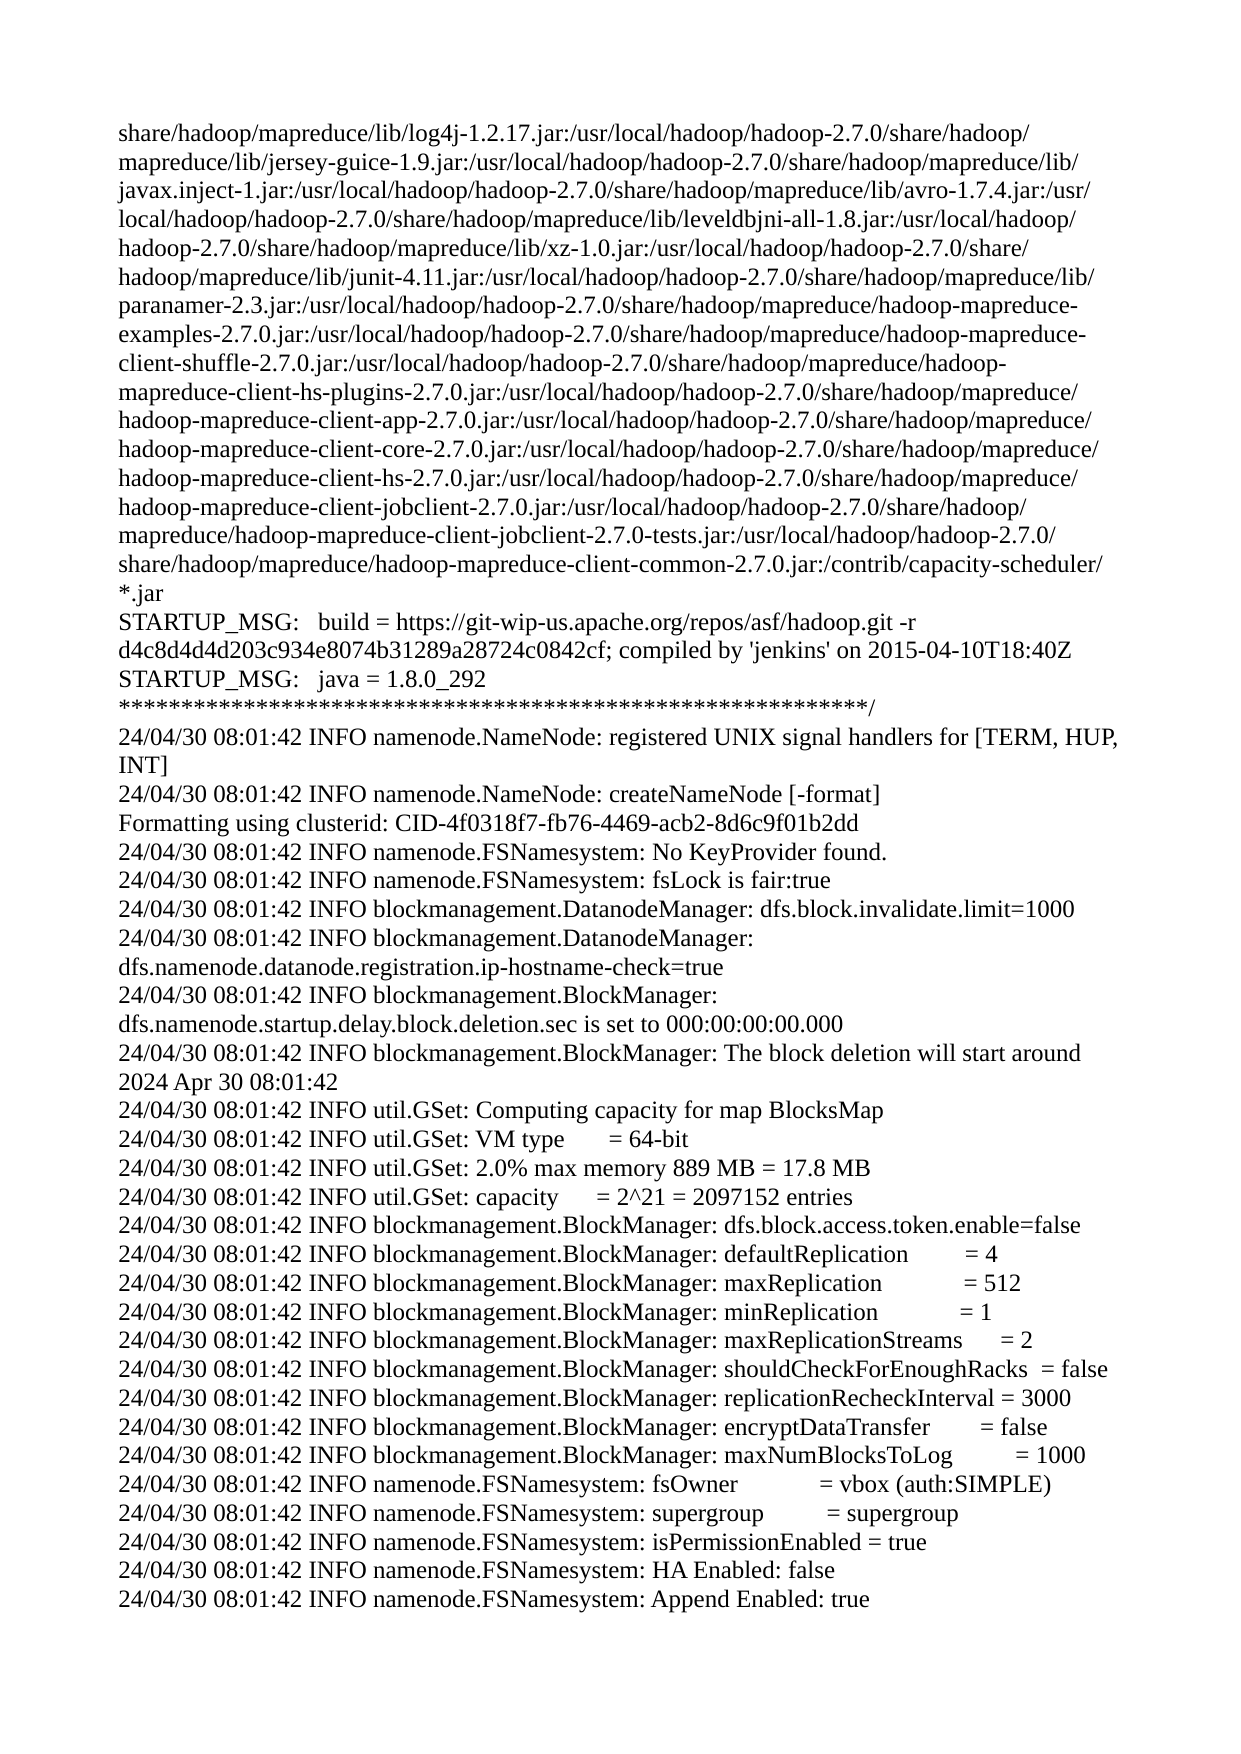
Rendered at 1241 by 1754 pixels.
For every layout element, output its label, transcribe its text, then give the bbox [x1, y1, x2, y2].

text 24/04/30 08:01:42 INFO namenode.NameNode: createNameNode [-format] [118, 779, 1122, 808]
text 24/04/30 08:01:42 INFO blockmanagement.BlockManager: dfs.namenode.startup.delay.block.deletion.sec is set to 000:00:00:00.000 [118, 981, 1122, 1038]
text 24/04/30 08:01:42 INFO blockmanagement.BlockManager: dfs.block.access.token.enable=false [118, 1211, 1122, 1239]
text 24/04/30 08:01:42 INFO util.GSet: 2.0% max memory 889 MB = 17.8 MB [118, 1153, 1122, 1182]
text 24/04/30 08:01:42 INFO blockmanagement.BlockManager: maxReplication = 512 [118, 1268, 1122, 1297]
text 24/04/30 08:01:42 INFO util.GSet: capacity = 2^21 = 2097152 entries [118, 1182, 1122, 1211]
text 24/04/30 08:01:42 INFO blockmanagement.DatanodeManager: dfs.block.invalidate.limit=1000 [118, 894, 1122, 923]
text 24/04/30 08:01:42 INFO namenode.FSNamesystem: supergroup = supergroup [118, 1498, 1122, 1527]
text 24/04/30 08:01:42 INFO blockmanagement.BlockManager: The block deletion will start around 2024 Apr 30 08:01:42 [118, 1038, 1122, 1096]
text 24/04/30 08:01:42 INFO namenode.FSNamesystem: fsLock is fair:true [118, 866, 1122, 894]
text 24/04/30 08:01:42 INFO namenode.FSNamesystem: No KeyProvider found. [118, 837, 1122, 866]
text STARTUP_MSG: build = https://git-wip-us.apache.org/repos/asf/hadoop.git -r d4c8d4d4d203c934e8074b31289a28724c0842cf; compiled by 'jenkins' on 2015-04-10T18:40Z [118, 607, 1122, 664]
text Formatting using clusterid: CID-4f0318f7-fb76-4469-acb2-8d6c9f01b2dd [118, 808, 1122, 837]
text STARTUP_MSG: java = 1.8.0_292 [118, 664, 1122, 693]
text 24/04/30 08:01:42 INFO namenode.FSNamesystem: fsOwner = vbox (auth:SIMPLE) [118, 1469, 1122, 1498]
text 24/04/30 08:01:42 INFO util.GSet: Computing capacity for map BlocksMap [118, 1096, 1122, 1124]
text 24/04/30 08:01:42 INFO util.GSet: VM type = 64-bit [118, 1124, 1122, 1153]
text 24/04/30 08:01:42 INFO blockmanagement.BlockManager: minReplication = 1 [118, 1297, 1122, 1326]
text 24/04/30 08:01:42 INFO blockmanagement.BlockManager: encryptDataTransfer = false [118, 1412, 1122, 1441]
text share/hadoop/mapreduce/lib/log4j-1.2.17.jar:/usr/local/hadoop/hadoop-2.7.0/share/hadoop/mapreduce/lib/jersey-guice-1.9.jar:/usr/local/hadoop/hadoop-2.7.0/share/hadoop/mapreduce/lib/javax.inject-1.jar:/usr/local/hadoop/hadoop-2.7.0/share/hadoop/mapreduce/lib/avro-1.7.4.jar:/usr/local/hadoop/hadoop-2.7.0/share/hadoop/mapreduce/lib/leveldbjni-all-1.8.jar:/usr/local/hadoop/hadoop-2.7.0/share/hadoop/mapreduce/lib/xz-1.0.jar:/usr/local/hadoop/hadoop-2.7.0/share/hadoop/mapreduce/lib/junit-4.11.jar:/usr/local/hadoop/hadoop-2.7.0/share/hadoop/mapreduce/lib/paranamer-2.3.jar:/usr/local/hadoop/hadoop-2.7.0/share/hadoop/mapreduce/hadoop-mapreduce-examples-2.7.0.jar:/usr/local/hadoop/hadoop-2.7.0/share/hadoop/mapreduce/hadoop-mapreduce-client-shuffle-2.7.0.jar:/usr/local/hadoop/hadoop-2.7.0/share/hadoop/mapreduce/hadoop-mapreduce-client-hs-plugins-2.7.0.jar:/usr/local/hadoop/hadoop-2.7.0/share/hadoop/mapreduce/hadoop-mapreduce-client-app-2.7.0.jar:/usr/local/hadoop/hadoop-2.7.0/share/hadoop/mapreduce/hadoop-mapreduce-client-core-2.7.0.jar:/usr/local/hadoop/hadoop-2.7.0/share/hadoop/mapreduce/hadoop-mapreduce-client-hs-2.7.0.jar:/usr/local/hadoop/hadoop-2.7.0/share/hadoop/mapreduce/hadoop-mapreduce-client-jobclient-2.7.0.jar:/usr/local/hadoop/hadoop-2.7.0/share/hadoop/mapreduce/hadoop-mapreduce-client-jobclient-2.7.0-tests.jar:/usr/local/hadoop/hadoop-2.7.0/share/hadoop/mapreduce/hadoop-mapreduce-client-common-2.7.0.jar:/contrib/capacity-scheduler/*.jar [118, 118, 1122, 607]
text 24/04/30 08:01:42 INFO namenode.NameNode: registered UNIX signal handlers for [TERM, HUP, INT] [118, 722, 1122, 779]
text 24/04/30 08:01:42 INFO blockmanagement.DatanodeManager: dfs.namenode.datanode.registration.ip-hostname-check=true [118, 923, 1122, 981]
text 24/04/30 08:01:42 INFO blockmanagement.BlockManager: maxNumBlocksToLog = 1000 [118, 1441, 1122, 1469]
text 24/04/30 08:01:42 INFO namenode.FSNamesystem: Append Enabled: true [118, 1584, 1122, 1613]
text 24/04/30 08:01:42 INFO namenode.FSNamesystem: isPermissionEnabled = true [118, 1527, 1122, 1556]
text ************************************************************/ [118, 693, 1122, 722]
text 24/04/30 08:01:42 INFO blockmanagement.BlockManager: maxReplicationStreams = 2 [118, 1326, 1122, 1354]
text 24/04/30 08:01:42 INFO blockmanagement.BlockManager: replicationRecheckInterval = 3000 [118, 1383, 1122, 1412]
text 24/04/30 08:01:42 INFO namenode.FSNamesystem: HA Enabled: false [118, 1556, 1122, 1584]
text 24/04/30 08:01:42 INFO blockmanagement.BlockManager: shouldCheckForEnoughRacks = false [118, 1354, 1122, 1383]
text 24/04/30 08:01:42 INFO blockmanagement.BlockManager: defaultReplication = 4 [118, 1239, 1122, 1268]
